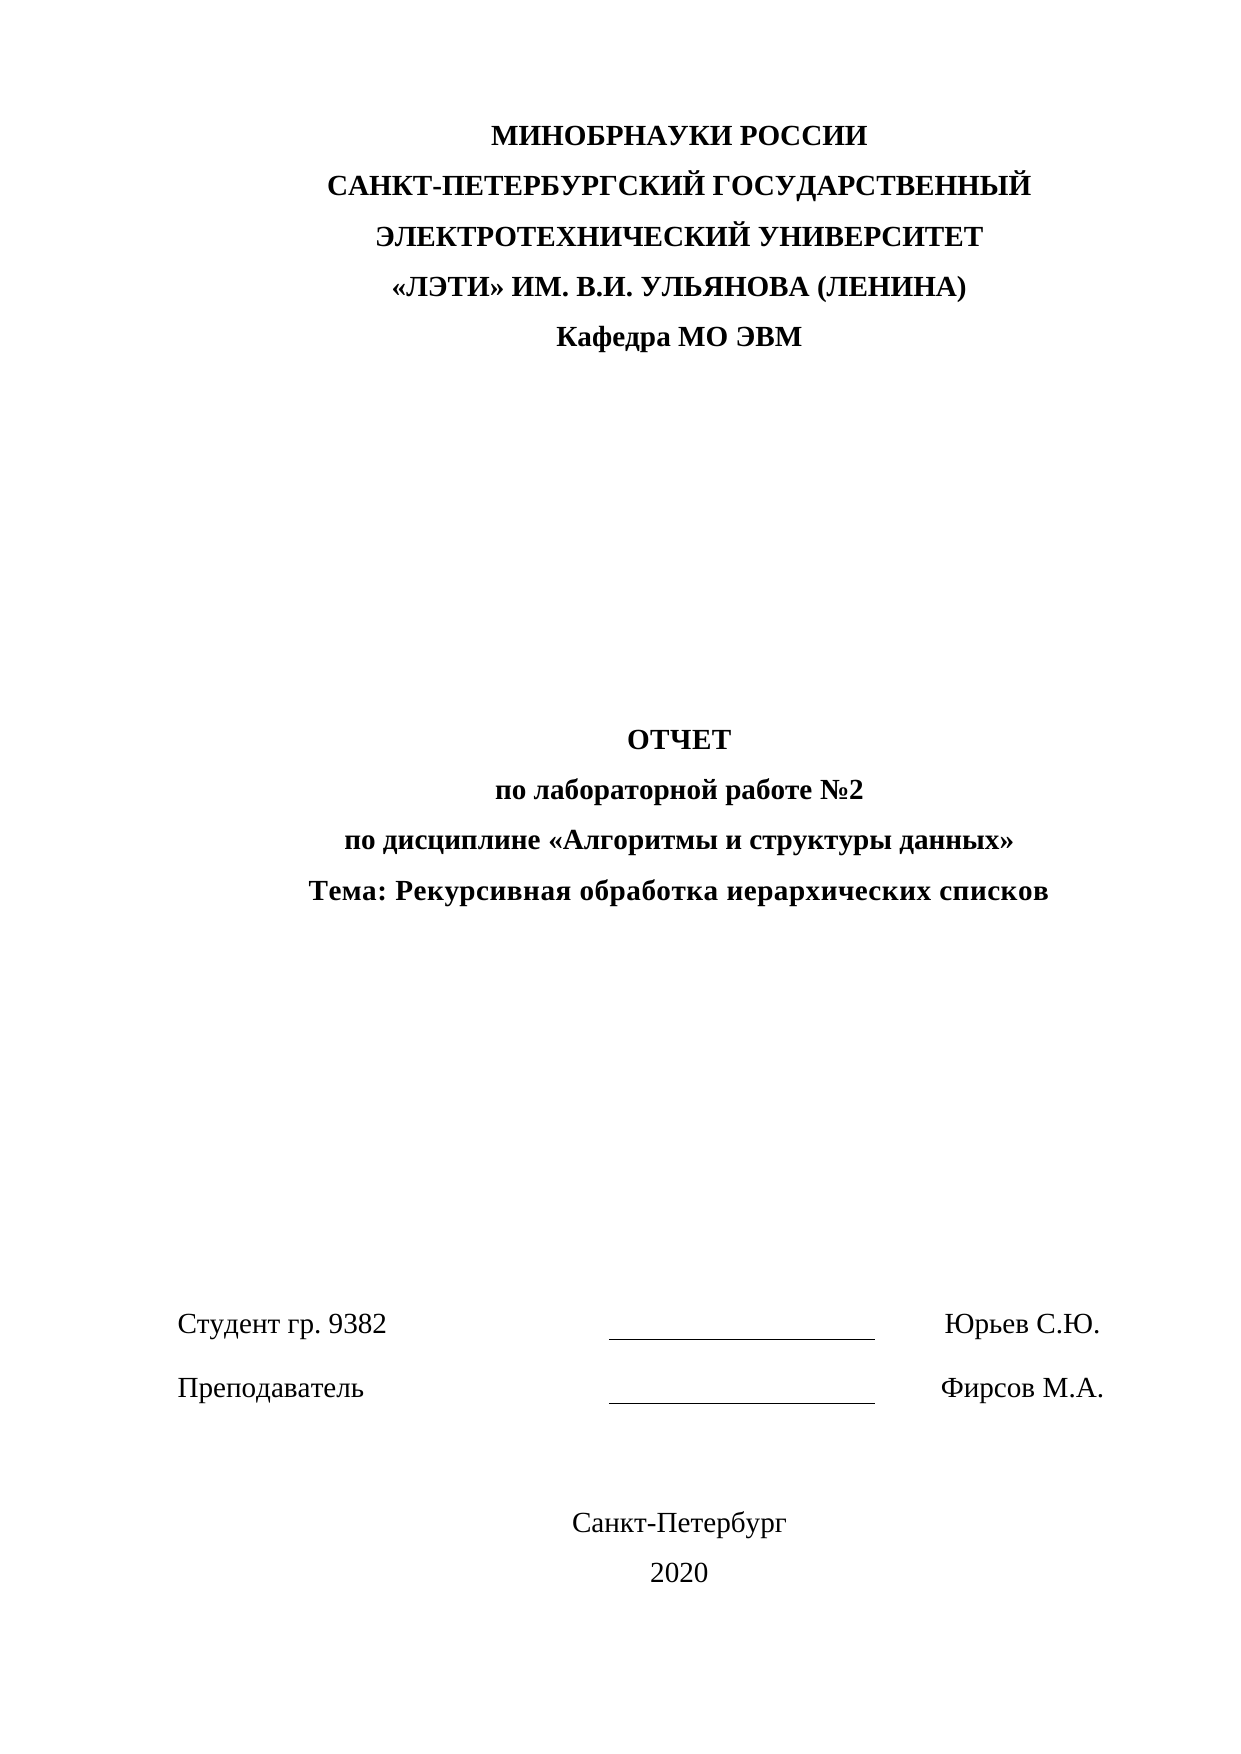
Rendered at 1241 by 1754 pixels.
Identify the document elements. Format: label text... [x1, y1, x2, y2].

text Тема: Рекурсивная обработка иерархических списков [177, 873, 1181, 906]
text по лабораторной работе №2 [177, 772, 1181, 806]
text Санкт-Петербург [177, 1505, 1181, 1538]
table_cell Фирсов М.А. [875, 1339, 1170, 1403]
table_header Юрьев С.Ю. [875, 1275, 1170, 1339]
table_header Студент гр. 9382 [166, 1275, 609, 1339]
text МИНОБРНАУКИ РОССИИ [177, 118, 1181, 152]
text 2020 [177, 1555, 1181, 1589]
table_cell [609, 1340, 875, 1403]
text Санкт-Петербургский государственный [177, 168, 1181, 202]
table_cell Преподаватель [166, 1339, 609, 1403]
text электротехнический университет [177, 219, 1181, 252]
text «ЛЭТИ» им. В.И. Ульянова (Ленина) [177, 269, 1181, 303]
text отчет [177, 722, 1181, 755]
table_header [609, 1275, 875, 1339]
text Кафедра МО ЭВМ [177, 319, 1181, 353]
text по дисциплине «Алгоритмы и структуры данных» [177, 822, 1181, 856]
